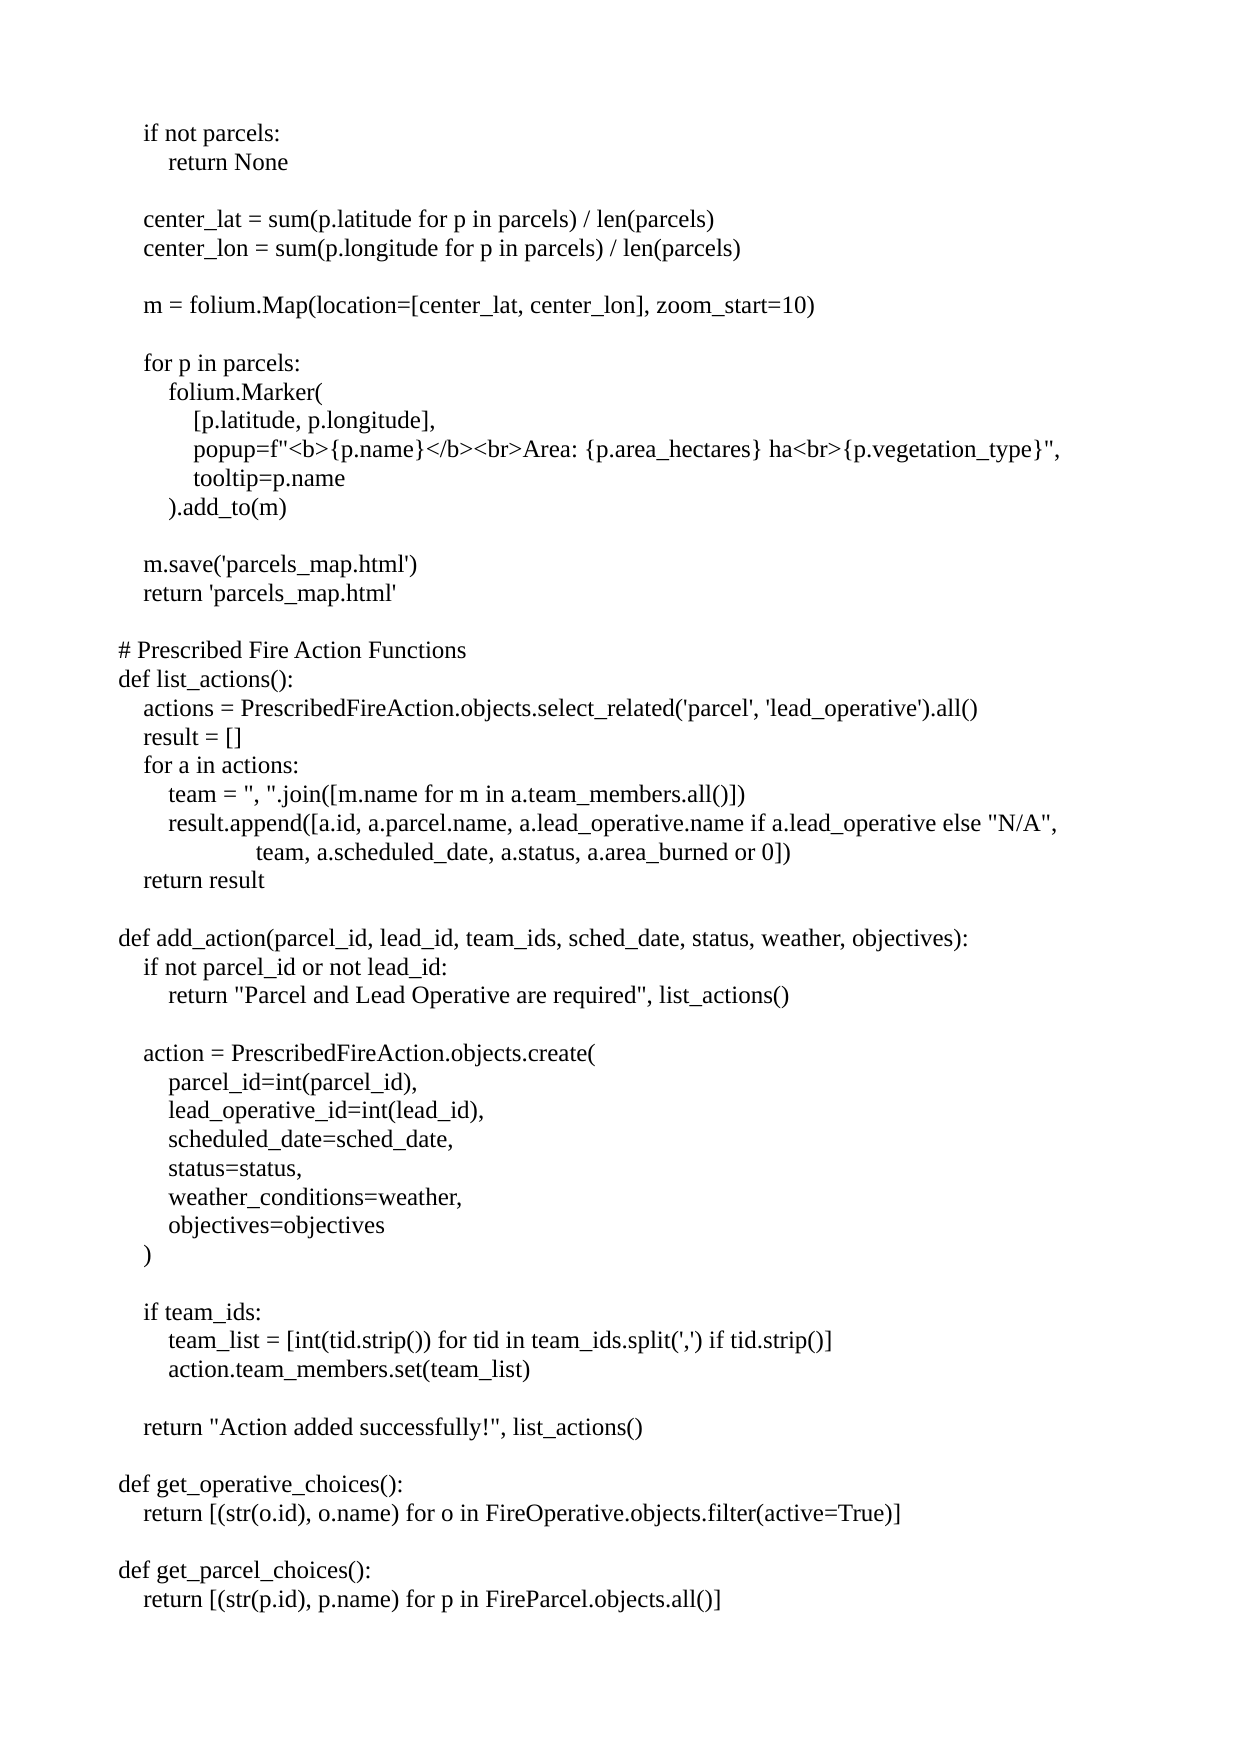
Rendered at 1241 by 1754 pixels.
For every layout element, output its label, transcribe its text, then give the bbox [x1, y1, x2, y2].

text team = ", ".join([m.name for m in a.team_members.all()]) [118, 779, 1122, 808]
text team, a.scheduled_date, a.status, a.area_burned or 0]) [118, 837, 1122, 866]
text [p.latitude, p.longitude], [118, 406, 1122, 434]
text action = PrescribedFireAction.objects.create( [118, 1038, 1122, 1067]
text parcel_id=int(parcel_id), [118, 1067, 1122, 1096]
text def list_actions(): [118, 664, 1122, 693]
text def get_operative_choices(): [118, 1469, 1122, 1498]
text return 'parcels_map.html' [118, 578, 1122, 607]
text tooltip=p.name [118, 463, 1122, 492]
text return [(str(p.id), p.name) for p in FireParcel.objects.all()] [118, 1584, 1122, 1613]
text for p in parcels: [118, 348, 1122, 377]
text ).add_to(m) [118, 492, 1122, 521]
text return None [118, 147, 1122, 176]
text if not parcel_id or not lead_id: [118, 952, 1122, 981]
text lead_operative_id=int(lead_id), [118, 1096, 1122, 1124]
text center_lon = sum(p.longitude for p in parcels) / len(parcels) [118, 233, 1122, 262]
text def get_parcel_choices(): [118, 1556, 1122, 1584]
text weather_conditions=weather, [118, 1182, 1122, 1211]
text team_list = [int(tid.strip()) for tid in team_ids.split(',') if tid.strip()] [118, 1326, 1122, 1354]
text for a in actions: [118, 751, 1122, 779]
text actions = PrescribedFireAction.objects.select_related('parcel', 'lead_operative').all() [118, 693, 1122, 722]
text def add_action(parcel_id, lead_id, team_ids, sched_date, status, weather, objectives): [118, 923, 1122, 952]
text if team_ids: [118, 1297, 1122, 1326]
text result.append([a.id, a.parcel.name, a.lead_operative.name if a.lead_operative else "N/A", [118, 808, 1122, 837]
text if not parcels: [118, 118, 1122, 147]
text status=status, [118, 1153, 1122, 1182]
text ) [118, 1239, 1122, 1268]
text objectives=objectives [118, 1211, 1122, 1239]
text scheduled_date=sched_date, [118, 1124, 1122, 1153]
text action.team_members.set(team_list) [118, 1354, 1122, 1383]
text return "Action added successfully!", list_actions() [118, 1412, 1122, 1441]
text popup=f"<b>{p.name}</b><br>Area: {p.area_hectares} ha<br>{p.vegetation_type}", [118, 434, 1122, 463]
text folium.Marker( [118, 377, 1122, 406]
text # Prescribed Fire Action Functions [118, 636, 1122, 664]
text m = folium.Map(location=[center_lat, center_lon], zoom_start=10) [118, 291, 1122, 319]
text m.save('parcels_map.html') [118, 549, 1122, 578]
text center_lat = sum(p.latitude for p in parcels) / len(parcels) [118, 204, 1122, 233]
text result = [] [118, 722, 1122, 751]
text return result [118, 866, 1122, 894]
text return "Parcel and Lead Operative are required", list_actions() [118, 981, 1122, 1009]
text return [(str(o.id), o.name) for o in FireOperative.objects.filter(active=True)] [118, 1498, 1122, 1527]
